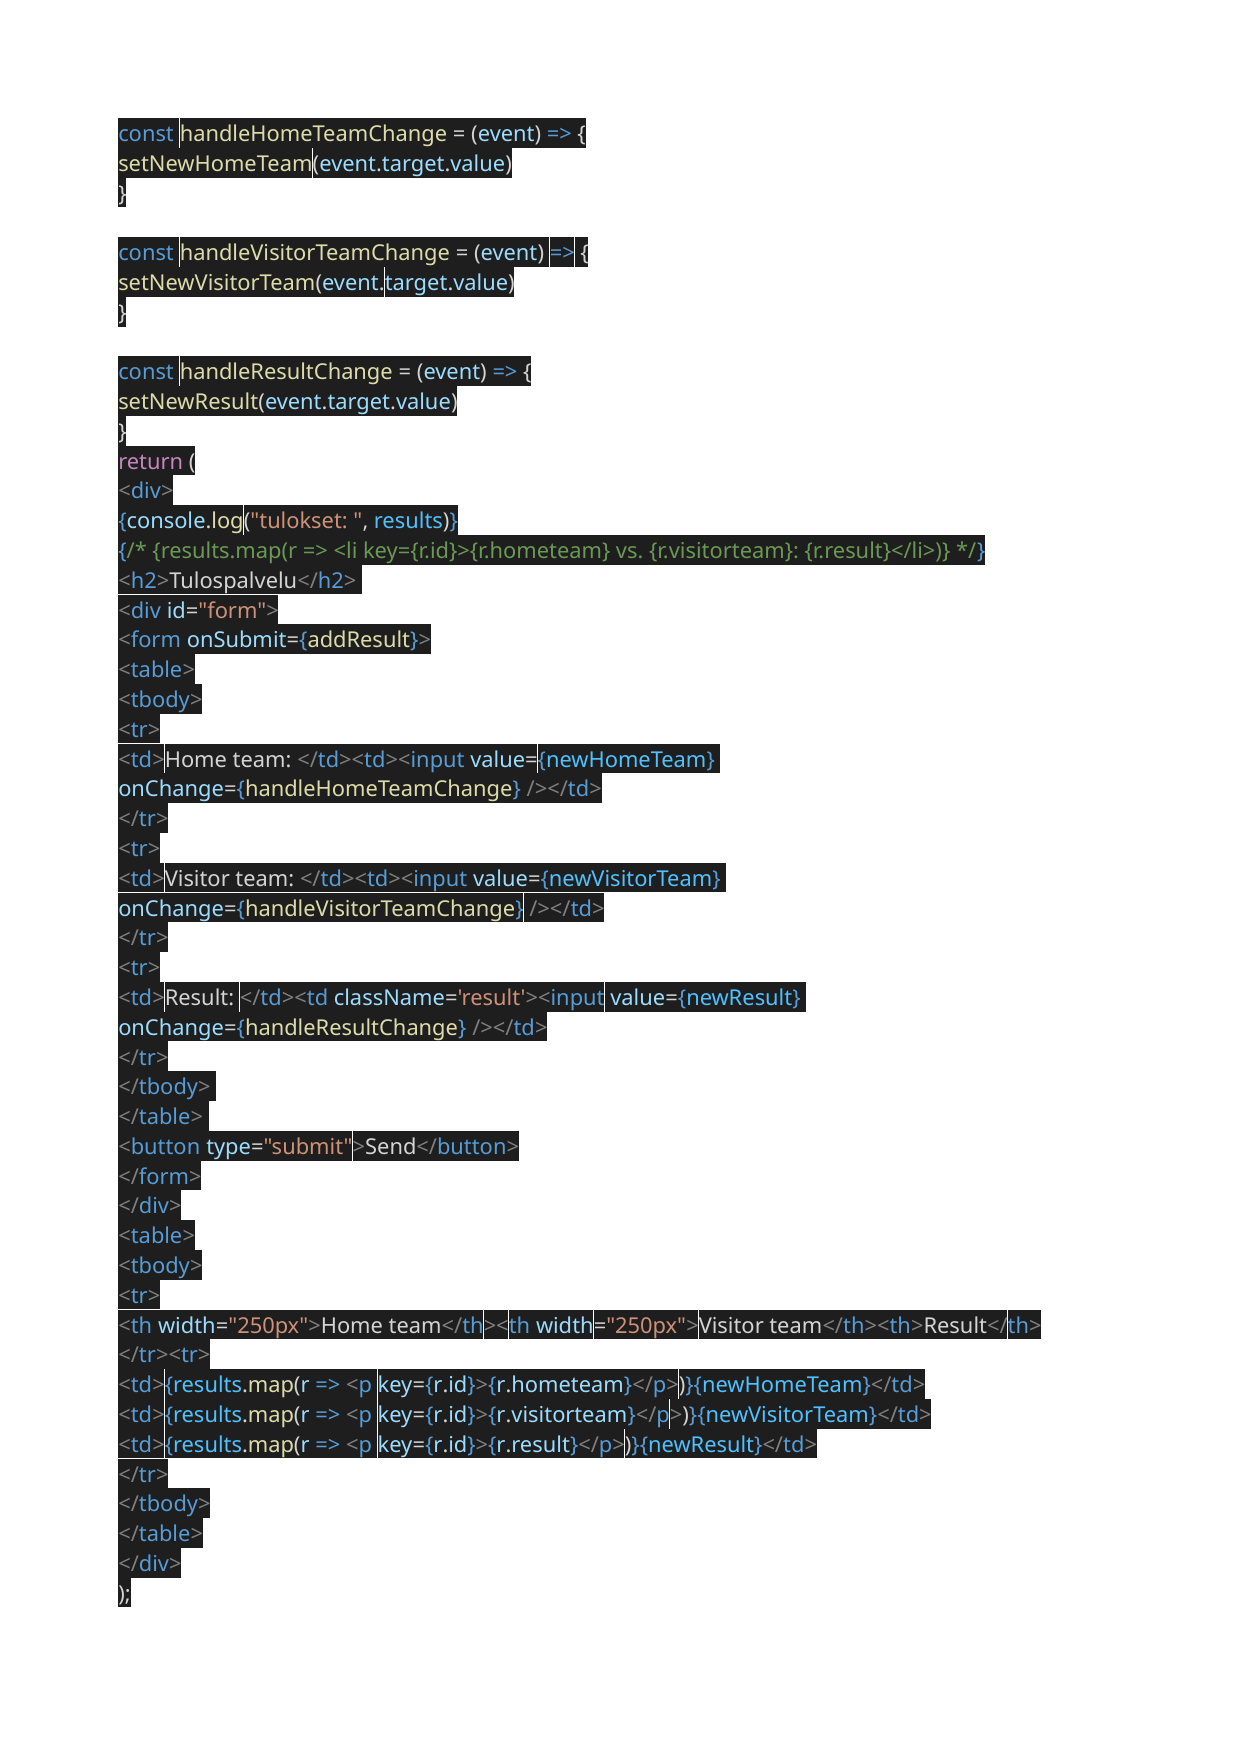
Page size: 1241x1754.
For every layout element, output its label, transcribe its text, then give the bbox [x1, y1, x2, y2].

text } [118, 297, 1122, 327]
text const handleHomeTeamChange = (event) => { [118, 118, 1122, 148]
text <td>{results.map(r => <p key={r.id}>{r.hometeam}</p>)}{newHomeTeam}</td> [118, 1369, 1122, 1399]
text } [118, 416, 1122, 446]
text <h2>Tulospalvelu</h2> [118, 565, 1122, 594]
text </tbody> [118, 1488, 1122, 1518]
text {/* {results.map(r => <li key={r.id}>{r.hometeam} vs. {r.visitorteam}: {r.result}</li>)} */} [118, 535, 1122, 565]
text <tbody> [118, 1250, 1122, 1280]
text setNewVisitorTeam(event.target.value) [118, 267, 1122, 297]
text setNewResult(event.target.value) [118, 386, 1122, 416]
text </tr> [118, 1041, 1122, 1071]
text <tr> [118, 833, 1122, 863]
text <button type="submit">Send</button> [118, 1131, 1122, 1161]
text <table> [118, 1220, 1122, 1250]
text const handleResultChange = (event) => { [118, 356, 1122, 386]
text const handleVisitorTeamChange = (event) => { [118, 237, 1122, 267]
text </table> [118, 1518, 1122, 1548]
text <table> [118, 654, 1122, 684]
text return ( [118, 446, 1122, 475]
text </tbody> [118, 1071, 1122, 1101]
text <form onSubmit={addResult}> [118, 624, 1122, 654]
text </tr> [118, 1458, 1122, 1488]
text } [118, 178, 1122, 207]
text </div> [118, 1548, 1122, 1578]
text <td>Visitor team: </td><td><input value={newVisitorTeam} onChange={handleVisitorTeamChange} /></td> [118, 863, 1122, 922]
text </tr><tr> [118, 1339, 1122, 1369]
text <div id="form"> [118, 594, 1122, 624]
text <th width="250px">Home team</th><th width="250px">Visitor team</th><th>Result</th> [118, 1309, 1122, 1339]
text {console.log("tulokset: ", results)} [118, 505, 1122, 535]
text <tr> [118, 952, 1122, 982]
text <td>Result: </td><td className='result'><input value={newResult} onChange={handleResultChange} /></td> [118, 982, 1122, 1041]
text <td>{results.map(r => <p key={r.id}>{r.visitorteam}</p>)}{newVisitorTeam}</td> [118, 1399, 1122, 1429]
text </table> [118, 1101, 1122, 1131]
text </div> [118, 1190, 1122, 1220]
text </tr> [118, 922, 1122, 952]
text ); [118, 1578, 1122, 1607]
text </tr> [118, 803, 1122, 833]
text </form> [118, 1161, 1122, 1190]
text setNewHomeTeam(event.target.value) [118, 148, 1122, 178]
text <div> [118, 475, 1122, 505]
text <td>Home team: </td><td><input value={newHomeTeam} onChange={handleHomeTeamChange} /></td> [118, 743, 1122, 803]
text <tbody> [118, 684, 1122, 714]
text <tr> [118, 1280, 1122, 1309]
text <td>{results.map(r => <p key={r.id}>{r.result}</p>)}{newResult}</td> [118, 1429, 1122, 1458]
text <tr> [118, 714, 1122, 743]
